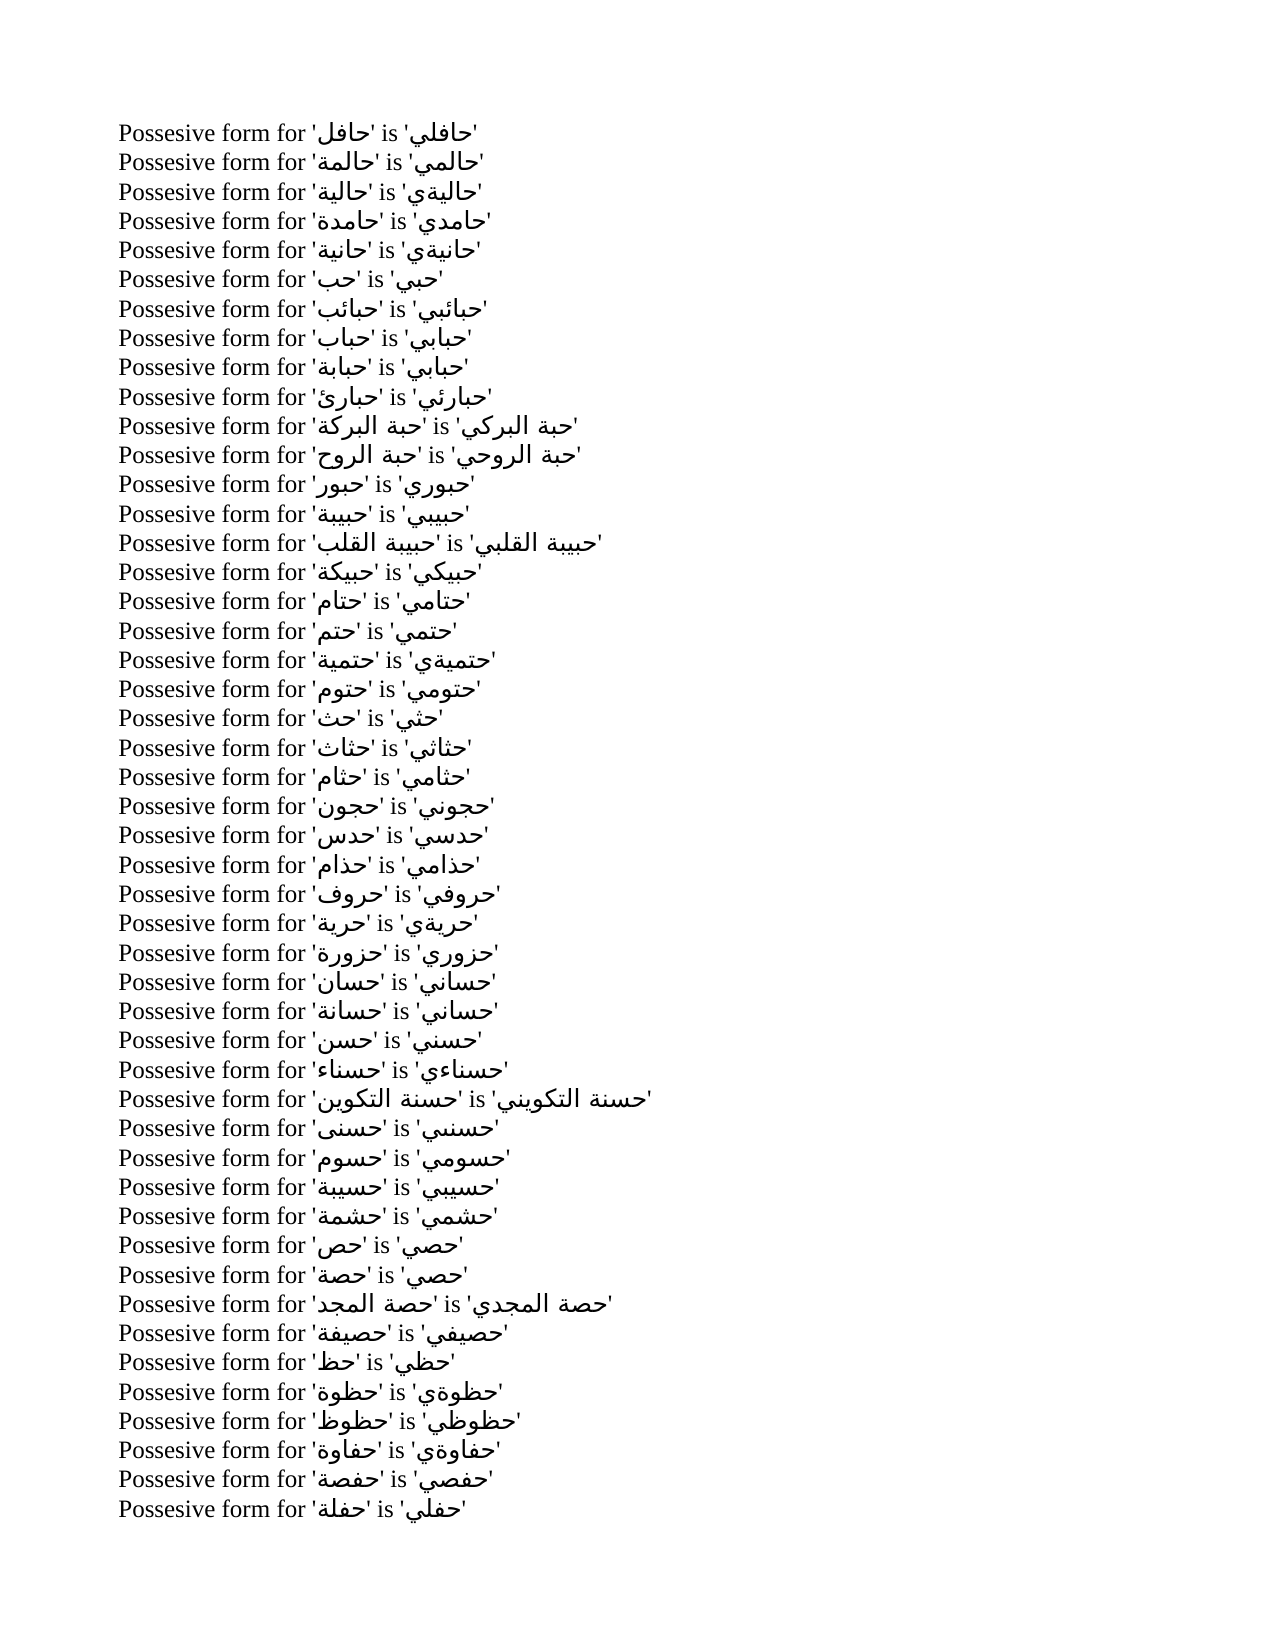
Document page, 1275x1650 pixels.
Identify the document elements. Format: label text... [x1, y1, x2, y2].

text Possesive form for 'حزورة' is 'حزوري' [118, 938, 1157, 967]
text Possesive form for 'حسوم' is 'حسومي' [118, 1143, 1157, 1172]
text Possesive form for 'حصة المجد' is 'حصة المجدي' [118, 1289, 1157, 1318]
text Possesive form for 'حبابة' is 'حبابي' [118, 352, 1157, 382]
text Possesive form for 'حث' is 'حثي' [118, 703, 1157, 733]
text Possesive form for 'حص' is 'حصي' [118, 1230, 1157, 1260]
text Possesive form for 'حروف' is 'حروفي' [118, 879, 1157, 908]
text Possesive form for 'حانية' is 'حانيةي' [118, 235, 1157, 264]
text Possesive form for 'حامدة' is 'حامدي' [118, 206, 1157, 235]
text Possesive form for 'حثام' is 'حثامي' [118, 762, 1157, 791]
text Possesive form for 'حصة' is 'حصي' [118, 1260, 1157, 1289]
text Possesive form for 'حالية' is 'حاليةي' [118, 177, 1157, 206]
text Possesive form for 'حافل' is 'حافلي' [118, 118, 1157, 147]
text Possesive form for 'حسنة التكوين' is 'حسنة التكويني' [118, 1084, 1157, 1113]
text Possesive form for 'حجون' is 'حجوني' [118, 791, 1157, 821]
text Possesive form for 'حبور' is 'حبوري' [118, 469, 1157, 499]
text Possesive form for 'حبة البركة' is 'حبة البركي' [118, 411, 1157, 440]
text Possesive form for 'حبائب' is 'حبائبي' [118, 294, 1157, 323]
text Possesive form for 'حرية' is 'حريةي' [118, 908, 1157, 938]
text Possesive form for 'حبارئ' is 'حبارئي' [118, 382, 1157, 411]
text Possesive form for 'حفاوة' is 'حفاوةي' [118, 1435, 1157, 1464]
text Possesive form for 'حتام' is 'حتامي' [118, 586, 1157, 616]
text Possesive form for 'حباب' is 'حبابي' [118, 323, 1157, 352]
text Possesive form for 'حالمة' is 'حالمي' [118, 147, 1157, 177]
text Possesive form for 'حب' is 'حبي' [118, 264, 1157, 294]
text Possesive form for 'حبيبة' is 'حبيبي' [118, 499, 1157, 528]
text Possesive form for 'حدس' is 'حدسي' [118, 821, 1157, 850]
text Possesive form for 'حفصة' is 'حفصي' [118, 1464, 1157, 1494]
text Possesive form for 'حسناء' is 'حسناءي' [118, 1055, 1157, 1084]
text Possesive form for 'حفلة' is 'حفلي' [118, 1494, 1157, 1523]
text Possesive form for 'حتمية' is 'حتميةي' [118, 645, 1157, 674]
text Possesive form for 'حسنى' is 'حسنىي' [118, 1113, 1157, 1143]
text Possesive form for 'حبة الروح' is 'حبة الروحي' [118, 440, 1157, 469]
text Possesive form for 'حسيبة' is 'حسيبي' [118, 1172, 1157, 1201]
text Possesive form for 'حبيكة' is 'حبيكي' [118, 557, 1157, 586]
text Possesive form for 'حصيفة' is 'حصيفي' [118, 1318, 1157, 1347]
text Possesive form for 'حسان' is 'حساني' [118, 967, 1157, 996]
text Possesive form for 'حبيبة القلب' is 'حبيبة القلبي' [118, 528, 1157, 557]
text Possesive form for 'حثاث' is 'حثاثي' [118, 733, 1157, 762]
text Possesive form for 'حتم' is 'حتمي' [118, 616, 1157, 645]
text Possesive form for 'حتوم' is 'حتومي' [118, 674, 1157, 703]
text Possesive form for 'حسانة' is 'حساني' [118, 996, 1157, 1026]
text Possesive form for 'حشمة' is 'حشمي' [118, 1201, 1157, 1230]
text Possesive form for 'حسن' is 'حسني' [118, 1026, 1157, 1055]
text Possesive form for 'حظوة' is 'حظوةي' [118, 1377, 1157, 1406]
text Possesive form for 'حظ' is 'حظي' [118, 1347, 1157, 1377]
text Possesive form for 'حظوظ' is 'حظوظي' [118, 1406, 1157, 1435]
text Possesive form for 'حذام' is 'حذامي' [118, 850, 1157, 879]
